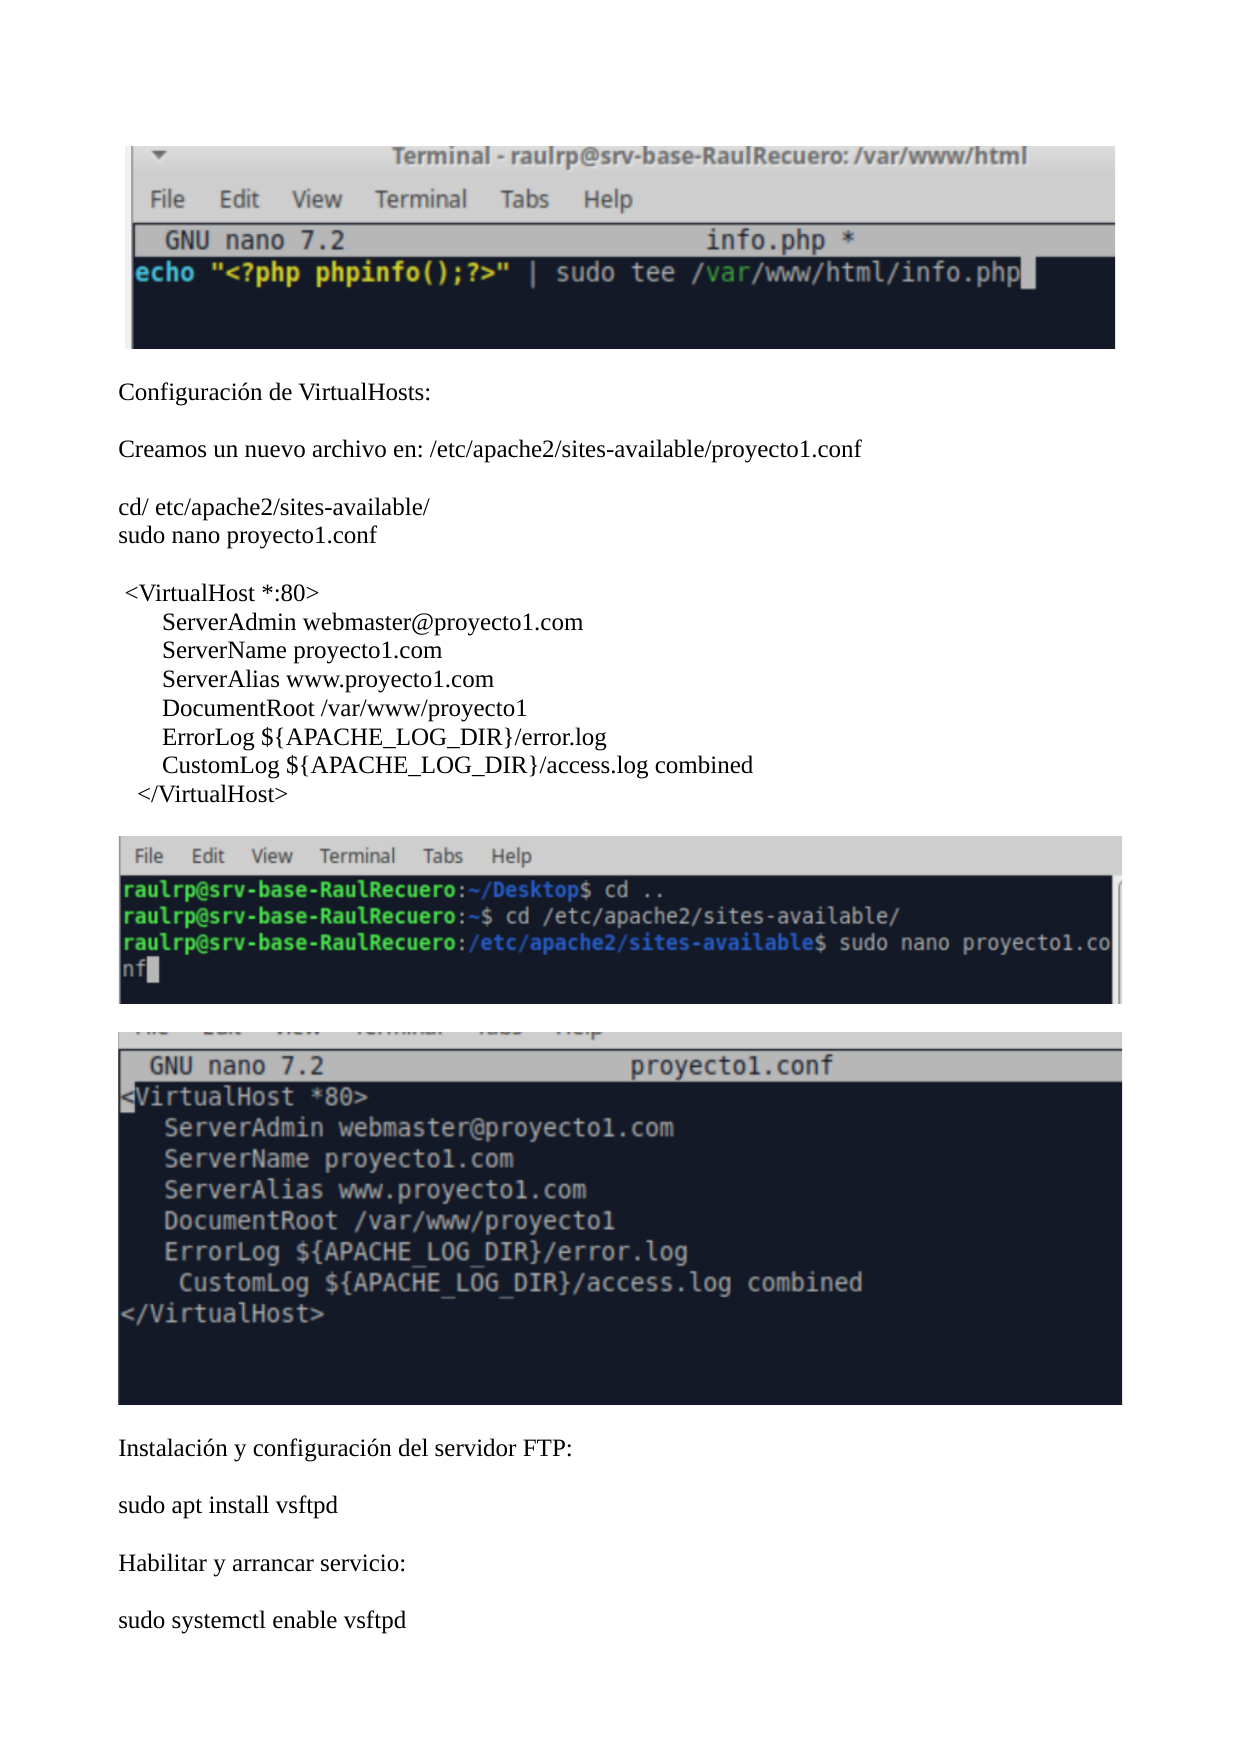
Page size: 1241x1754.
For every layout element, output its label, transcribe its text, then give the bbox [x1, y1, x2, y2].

text cd/ etc/apache2/sites-available/ [118, 492, 1122, 521]
text CustomLog ${APACHE_LOG_DIR}/access.log combined [118, 751, 1122, 779]
text sudo systemctl enable vsftpd [118, 1606, 1122, 1634]
text Habilitar y arrancar servicio: [118, 1548, 1122, 1577]
text DocumentRoot /var/www/proyecto1 [118, 693, 1122, 722]
text ErrorLog ${APACHE_LOG_DIR}/error.log [118, 722, 1122, 751]
text ServerAdmin webmaster@proyecto1.com [118, 607, 1122, 636]
text sudo apt install vsftpd [118, 1491, 1122, 1519]
picture [118, 836, 1123, 1004]
text Configuración de VirtualHosts: [118, 377, 1122, 406]
picture [125, 146, 1116, 349]
picture [118, 1032, 1123, 1405]
text Instalación y configuración del servidor FTP: [118, 1433, 1122, 1462]
text <VirtualHost *:80> [118, 578, 1122, 607]
text ServerName proyecto1.com [118, 636, 1122, 664]
text ServerAlias www.proyecto1.com [118, 664, 1122, 693]
text sudo nano proyecto1.conf [118, 521, 1122, 549]
text </VirtualHost> [118, 779, 1122, 808]
text Creamos un nuevo archivo en: /etc/apache2/sites-available/proyecto1.conf [118, 434, 1122, 463]
